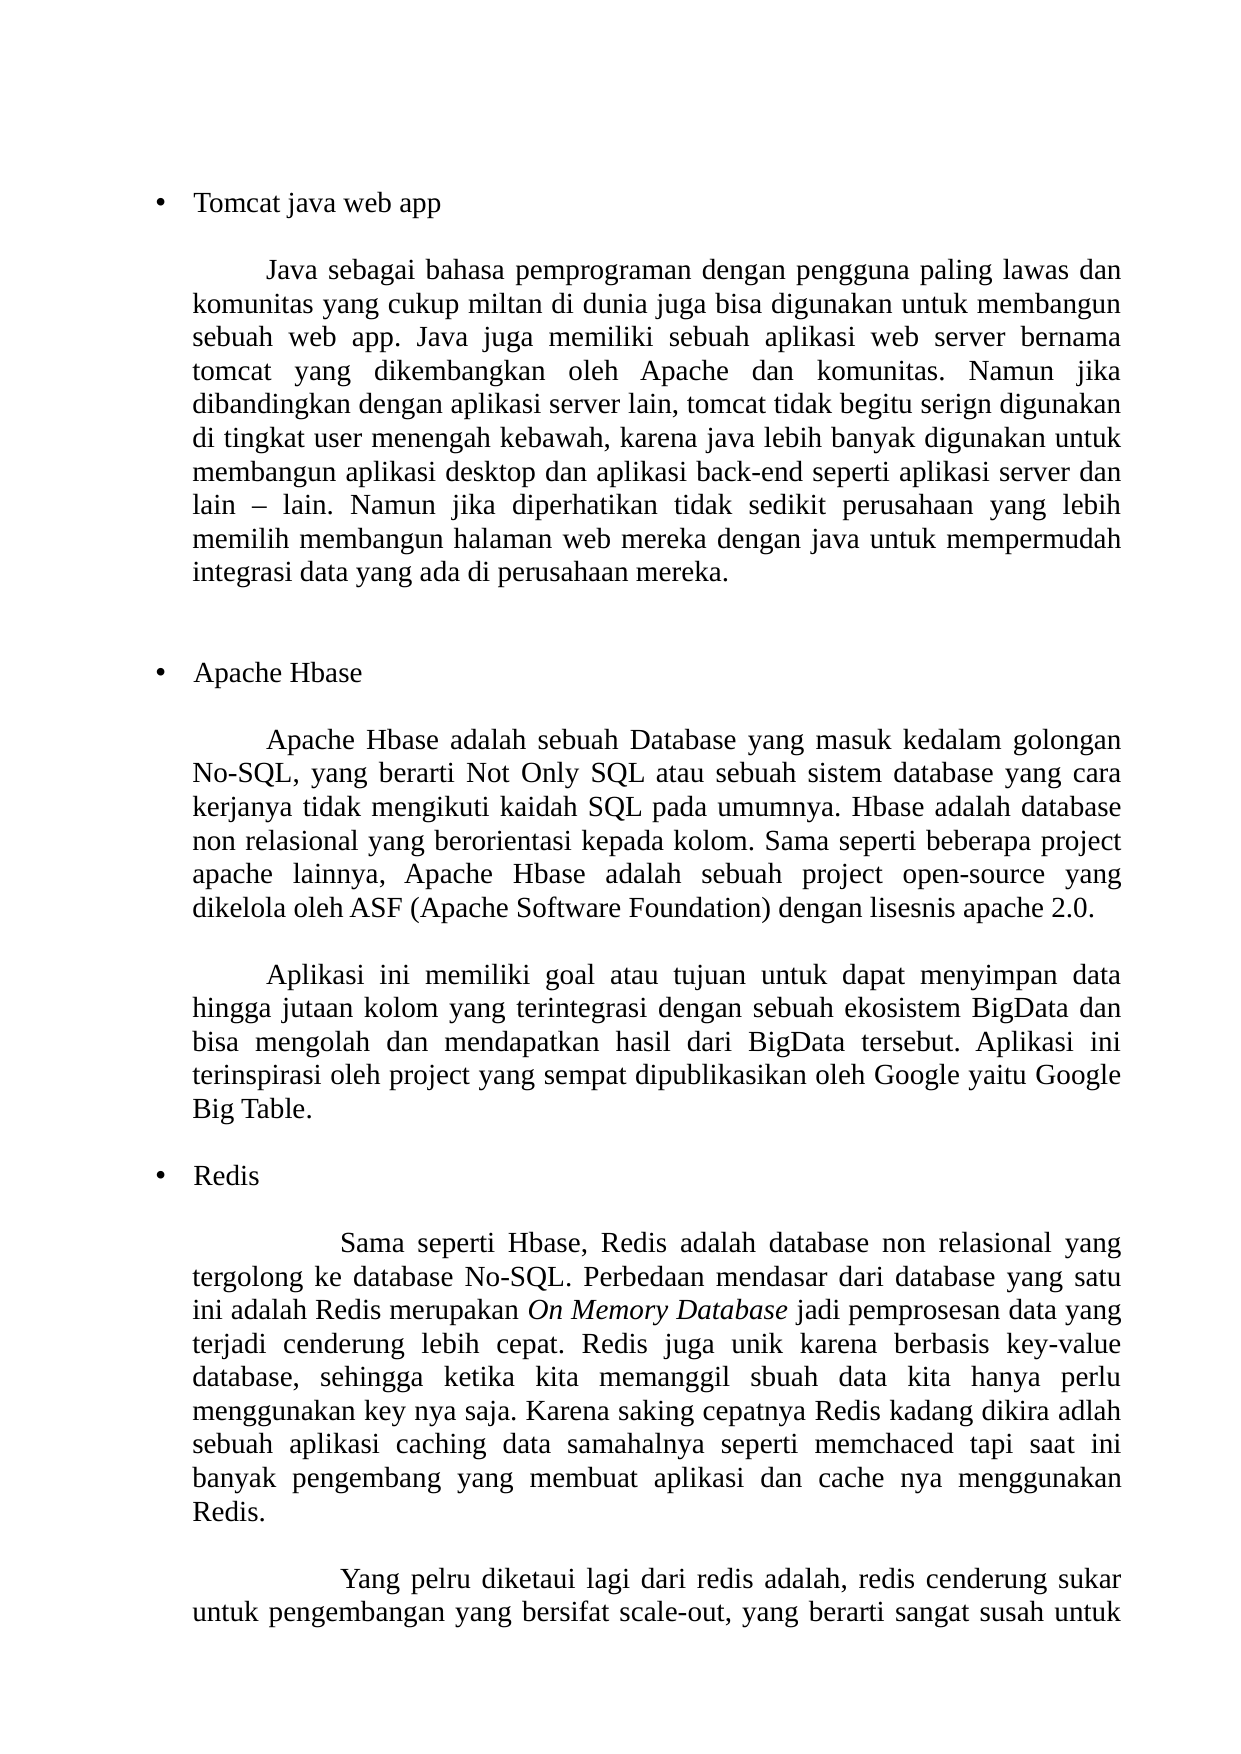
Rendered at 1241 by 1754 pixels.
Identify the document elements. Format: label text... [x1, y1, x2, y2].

text Aplikasi ini memiliki goal atau tujuan untuk dapat menyimpan data hingga jutaan kolom yang terintegrasi dengan sebuah ekosistem BigData dan bisa mengolah dan mendapatkan hasil dari BigData tersebut. Aplikasi ini terinspirasi oleh project yang sempat dipublikasikan oleh Google yaitu Google Big Table. [192, 957, 1122, 1124]
text Apache Hbase adalah sebuah Database yang masuk kedalam golongan No-SQL, yang berarti Not Only SQL atau sebuah sistem database yang cara kerjanya tidak mengikuti kaidah SQL pada umumnya. Hbase adalah database non relasional yang berorientasi kepada kolom. Sama seperti beberapa project apache lainnya, Apache Hbase adalah sebuah project open-source yang dikelola oleh ASF (Apache Software Foundation) dengan lisesnis apache 2.0. [192, 722, 1122, 923]
text Sama seperti Hbase, Redis adalah database non relasional yang tergolong ke database No-SQL. Perbedaan mendasar dari database yang satu ini adalah Redis merupakan On Memory Database jadi pemprosesan data yang terjadi cenderung lebih cepat. Redis juga unik karena berbasis key-value database, sehingga ketika kita memanggil sbuah data kita hanya perlu menggunakan key nya saja. Karena saking cepatnya Redis kadang dikira adlah sebuah aplikasi caching data samahalnya seperti memchaced tapi saat ini banyak pengembang yang membuat aplikasi dan cache nya menggunakan Redis. [192, 1225, 1122, 1527]
list Tomcat java web app [156, 185, 1122, 219]
list Apache Hbase [156, 655, 1122, 688]
text Java sebagai bahasa pemprograman dengan pengguna paling lawas dan komunitas yang cukup miltan di dunia juga bisa digunakan untuk membangun sebuah web app. Java juga memiliki sebuah aplikasi web server bernama tomcat yang dikembangkan oleh Apache dan komunitas. Namun jika dibandingkan dengan aplikasi server lain, tomcat tidak begitu serign digunakan di tingkat user menengah kebawah, karena java lebih banyak digunakan untuk membangun aplikasi desktop dan aplikasi back-end seperti aplikasi server dan lain – lain. Namun jika diperhatikan tidak sedikit perusahaan yang lebih memilih membangun halaman web mereka dengan java untuk mempermudah integrasi data yang ada di perusahaan mereka. [192, 252, 1122, 588]
list Redis [156, 1158, 1122, 1192]
text Yang pelru diketaui lagi dari redis adalah, redis cenderung sukar untuk pengembangan yang bersifat scale-out, yang berarti sangat susah untuk [192, 1561, 1122, 1628]
